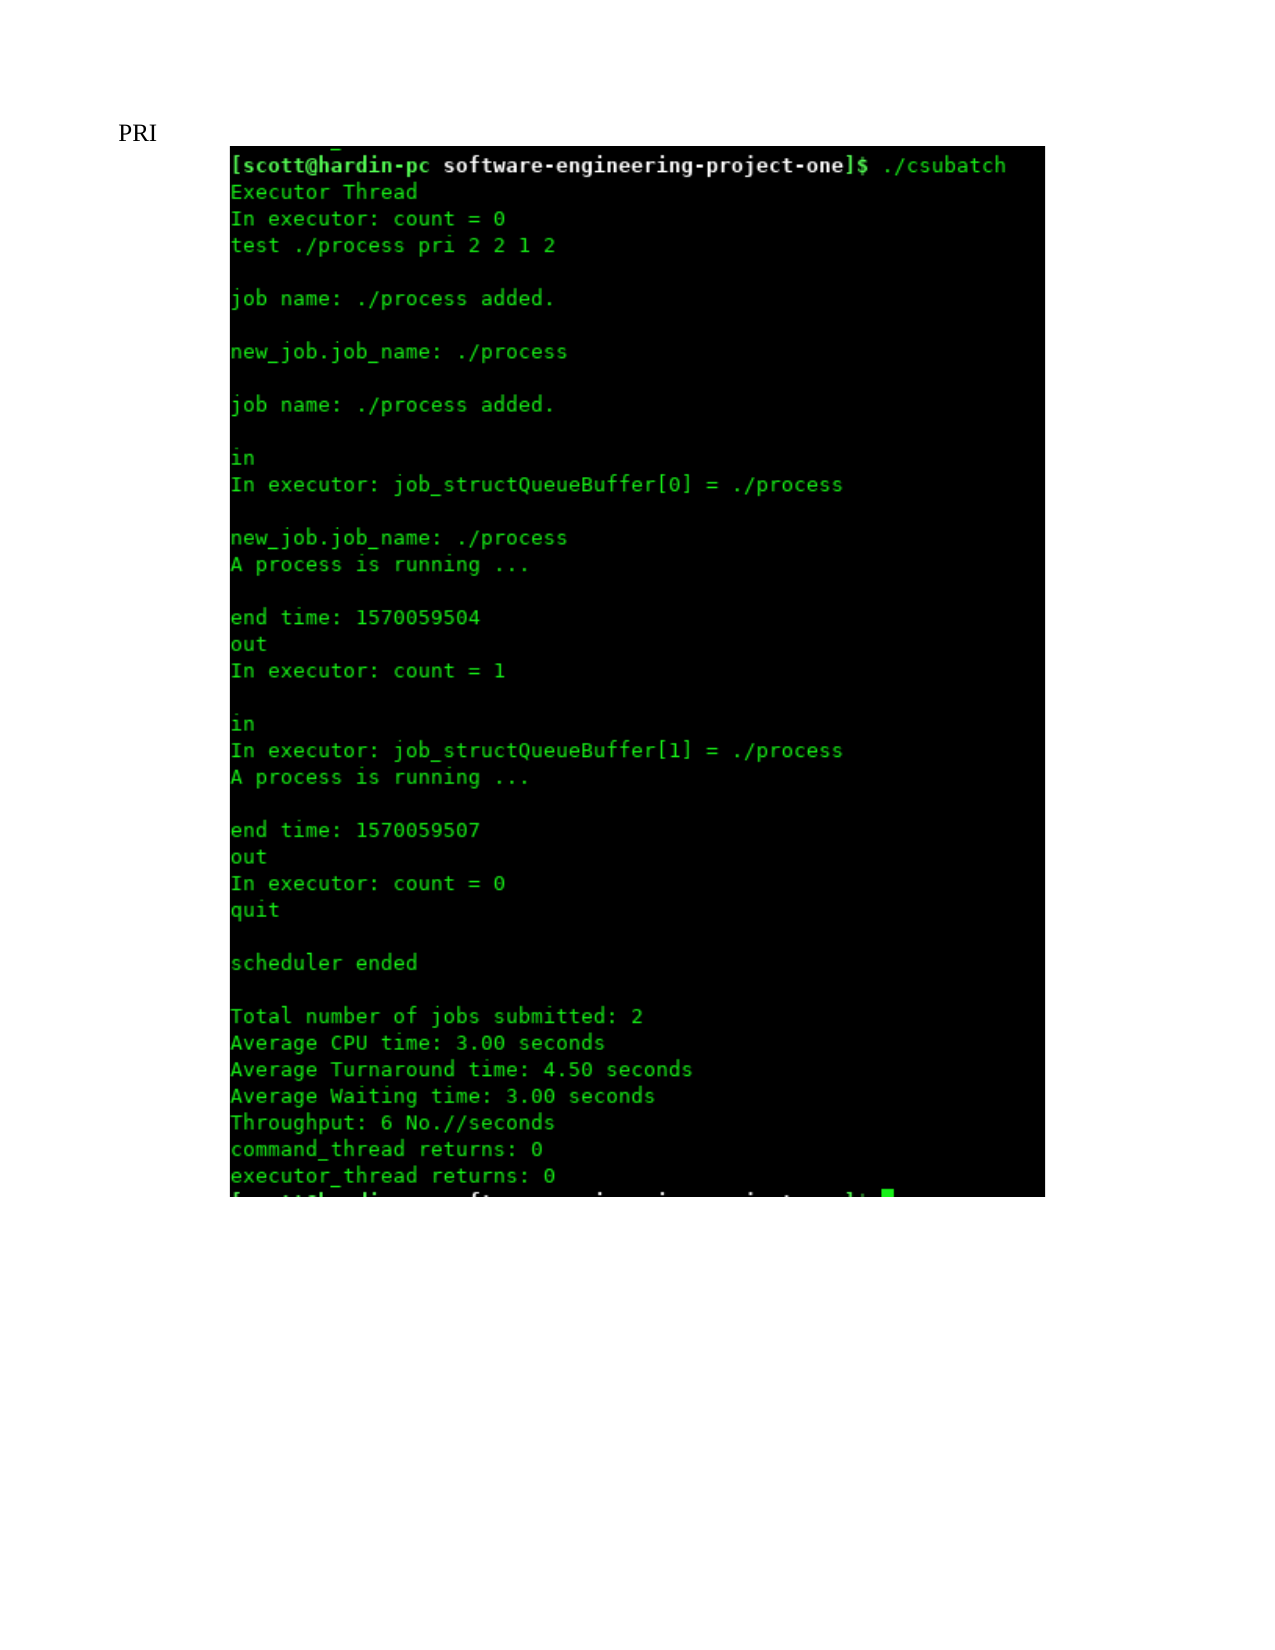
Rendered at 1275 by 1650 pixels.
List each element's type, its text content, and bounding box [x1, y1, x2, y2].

text PRI [118, 118, 1157, 147]
picture [229, 146, 1046, 1197]
